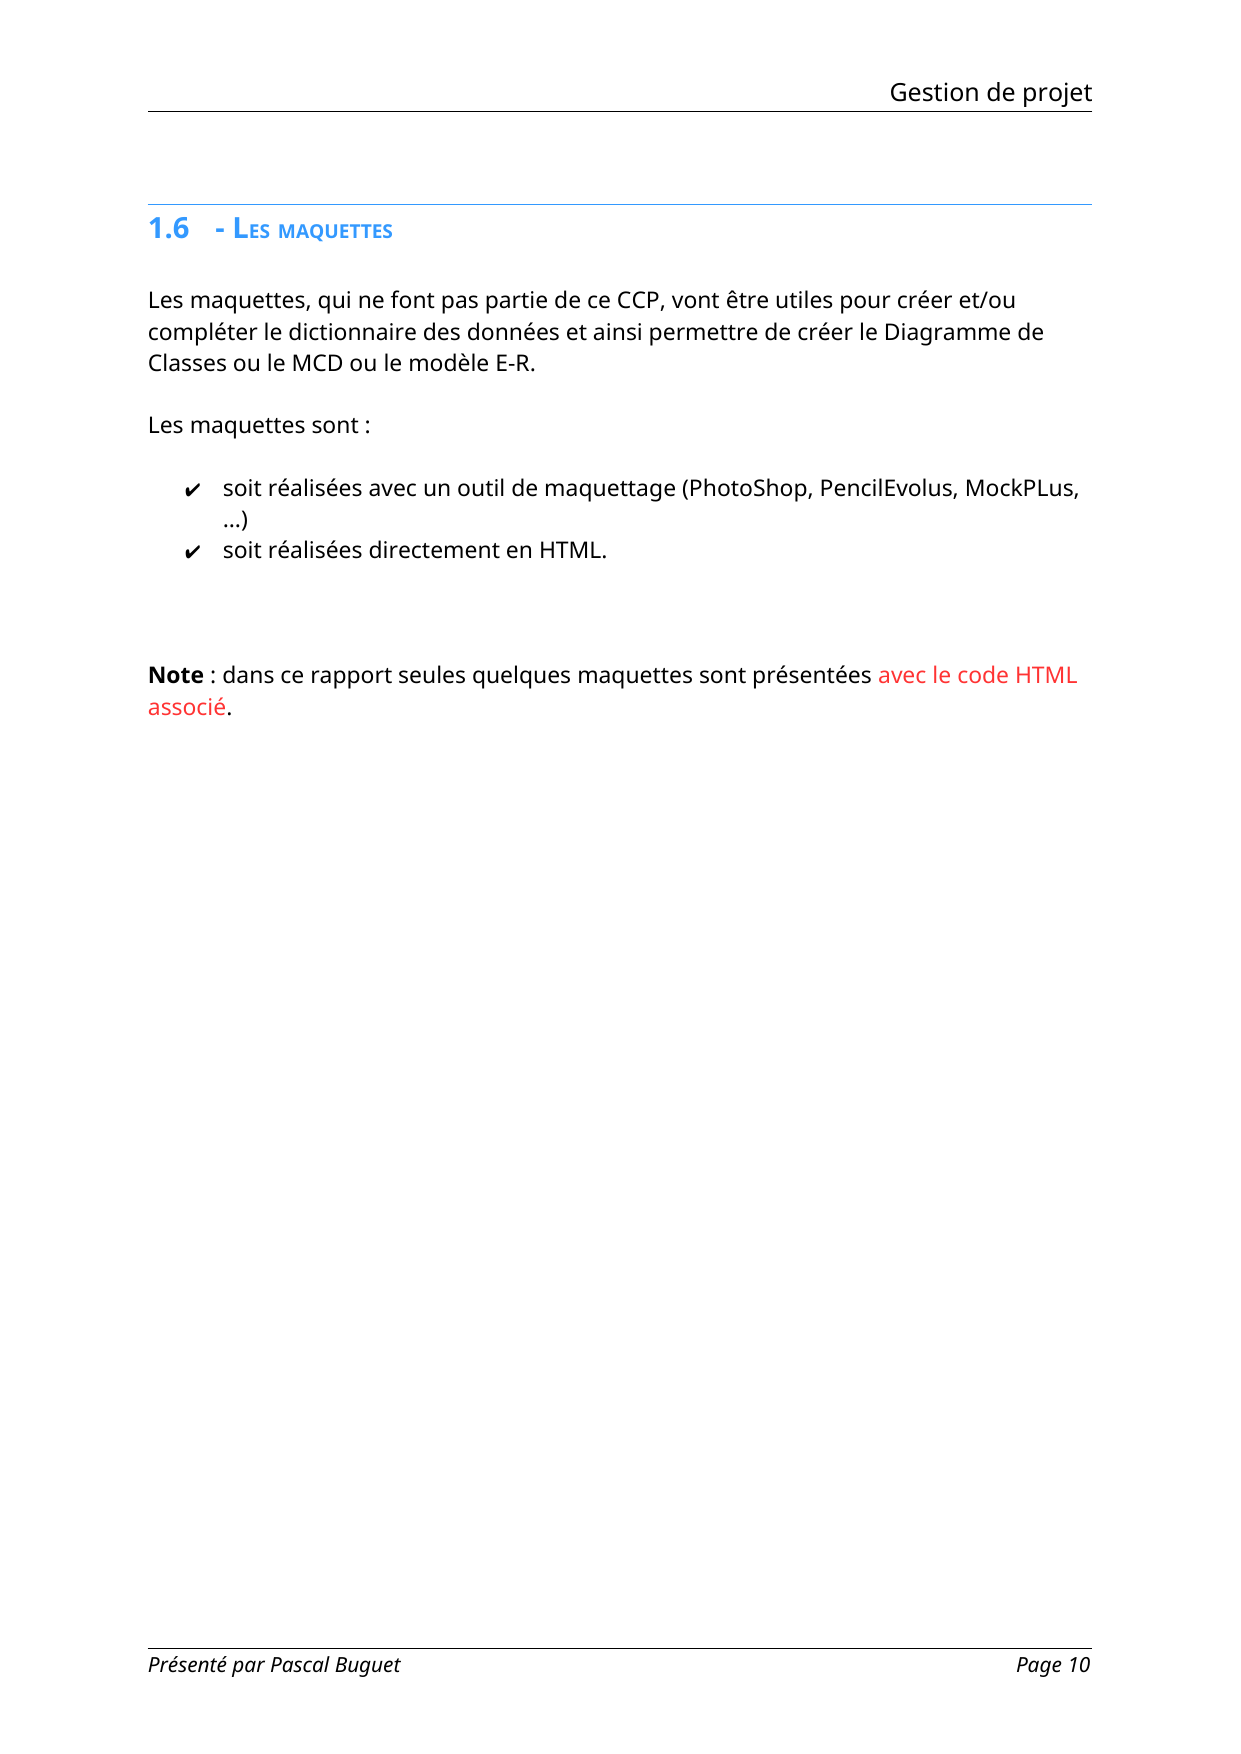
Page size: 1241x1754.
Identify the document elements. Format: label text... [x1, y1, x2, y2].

text Note : dans ce rapport seules quelques maquettes sont présentées avec le code HTML associé. [148, 659, 1092, 722]
subtitle - Les maquettes [148, 205, 1092, 247]
list soit réalisées directement en HTML. [185, 534, 1092, 566]
text Les maquettes sont : [148, 409, 1092, 441]
text Les maquettes, qui ne font pas partie de ce CCP, vont être utiles pour créer et/ou compléter le dictionnaire des données et ainsi permettre de créer le Diagramme de Classes ou le MCD ou le modèle E-R. [148, 284, 1092, 378]
list soit réalisées avec un outil de maquettage (PhotoShop, PencilEvolus, MockPLus, …) [185, 472, 1092, 534]
